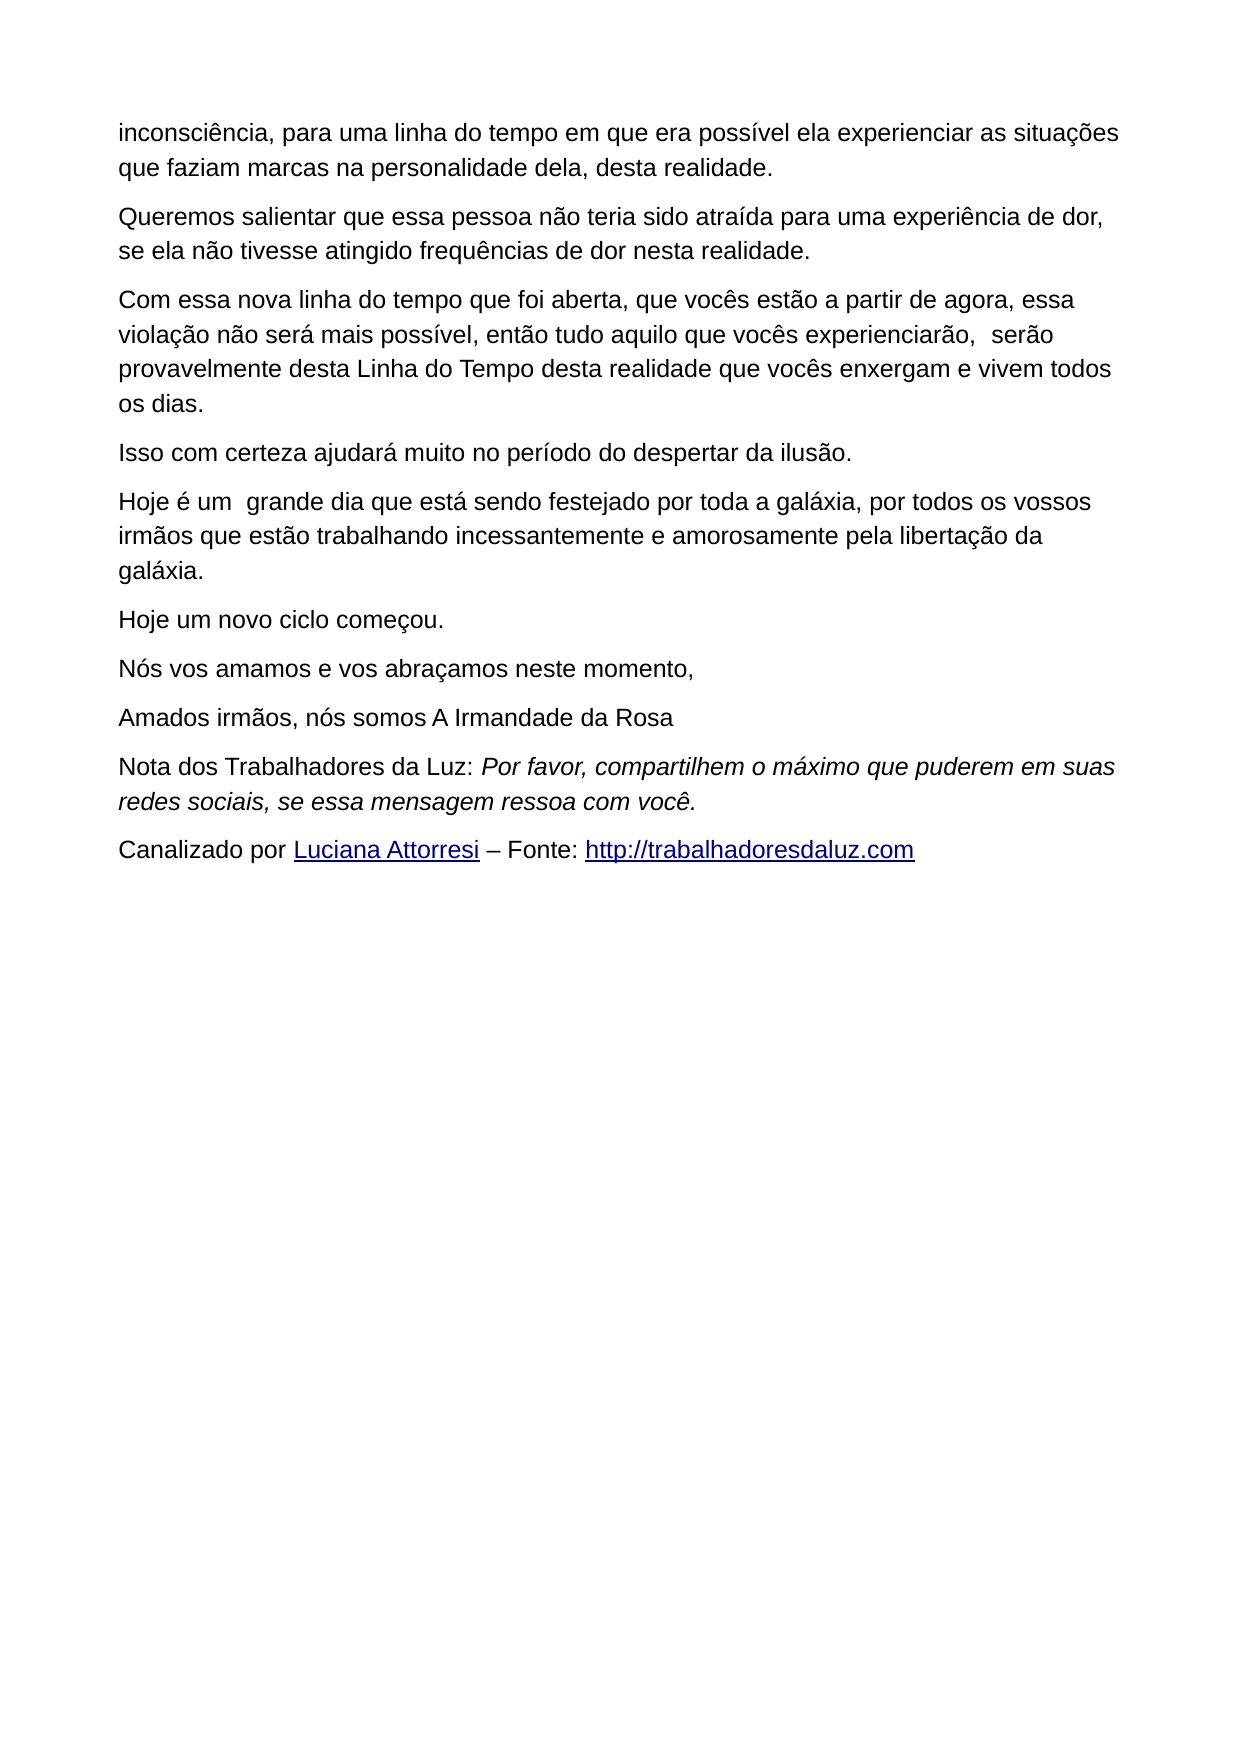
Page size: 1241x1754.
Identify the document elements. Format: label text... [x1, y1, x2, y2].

text Queremos salientar que essa pessoa não teria sido atraída para uma experiência de dor, se ela não tivesse atingido frequências de dor nesta realidade. [118, 202, 1122, 265]
text Hoje um novo ciclo começou. [118, 605, 1122, 633]
text Isso com certeza ajudará muito no período do despertar da ilusão. [118, 438, 1122, 466]
text Nós vos amamos e vos abraçamos neste momento, [118, 654, 1122, 683]
text Nota dos Trabalhadores da Luz: Por favor, compartilhem o máximo que puderem em suas redes sociais, se essa mensagem ressoa com você. [118, 752, 1122, 815]
text Com essa nova linha do tempo que foi aberta, que vocês estão a partir de agora, essa violação não será mais possível, então tudo aquilo que vocês experienciarão, serão provavelmente desta Linha do Tempo desta realidade que vocês enxergam e vivem todos os dias. [118, 285, 1122, 417]
text Canalizado por Luciana Attorresi – Fonte: http://trabalhadoresdaluz.com [118, 836, 1122, 864]
text Amados irmãos, nós somos A Irmandade da Rosa [118, 703, 1122, 732]
text Hoje é um grande dia que está sendo festejado por toda a galáxia, por todos os vossos irmãos que estão trabalhando incessantemente e amorosamente pela libertação da galáxia. [118, 487, 1122, 584]
text inconsciência, para uma linha do tempo em que era possível ela experienciar as situações que faziam marcas na personalidade dela, desta realidade. [118, 118, 1122, 181]
